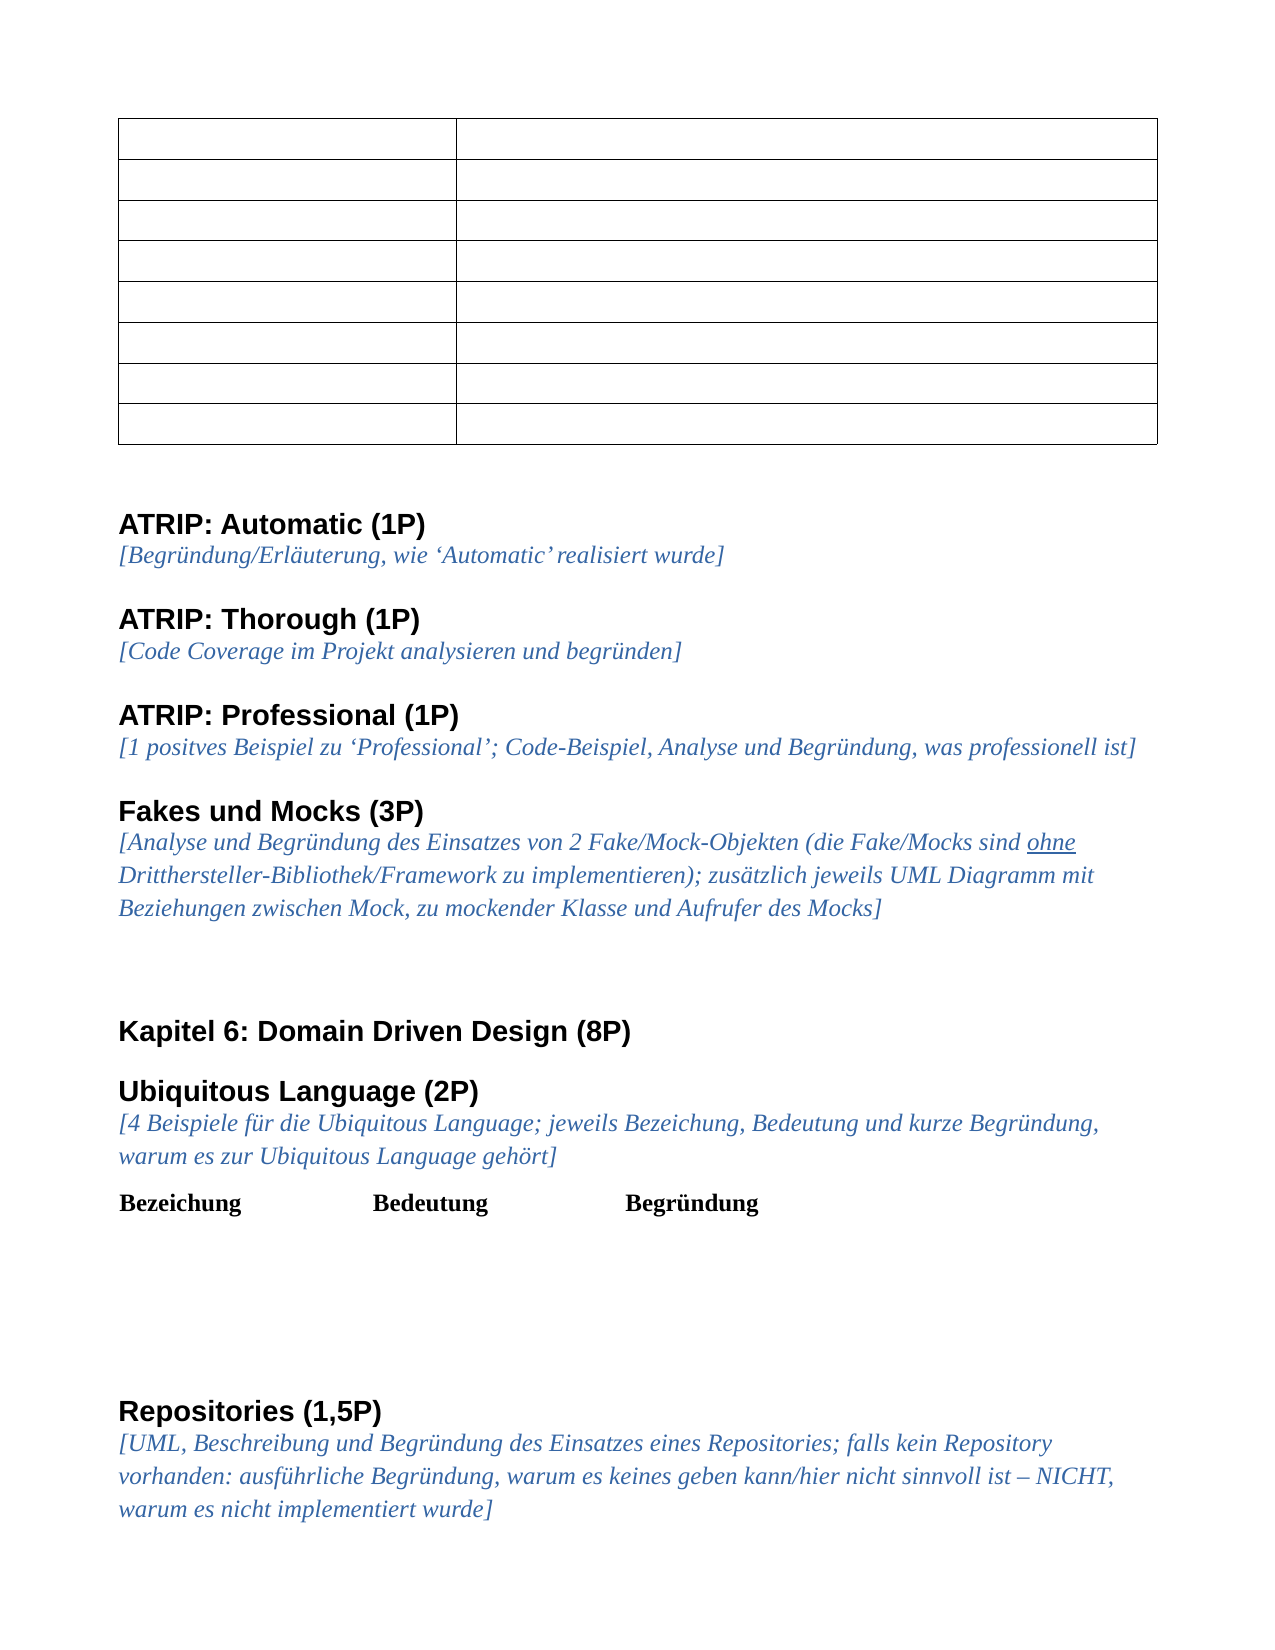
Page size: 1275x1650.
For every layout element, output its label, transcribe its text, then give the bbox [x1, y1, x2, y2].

table_cell [372, 1246, 624, 1275]
table_cell [118, 1275, 372, 1303]
table_cell [119, 201, 456, 240]
table_cell [457, 201, 1157, 240]
text [Code Coverage im Projekt analysieren und begründen] [118, 636, 1157, 665]
text [4 Beispiele für die Ubiquitous Language; jeweils Bezeichung, Bedeutung und kurze Begründung, warum es zur Ubiquitous Language gehört] [118, 1108, 1157, 1169]
subtitle Repositories (1,5P) [118, 1394, 1157, 1428]
table_header Bezeichung [118, 1189, 372, 1217]
text [1 positves Beispiel zu ‘Professional’; Code-Beispiel, Analyse und Begründung, was professionell ist] [118, 732, 1157, 760]
table_cell [372, 1304, 624, 1332]
table_cell [624, 1246, 1157, 1275]
table_cell [624, 1304, 1157, 1332]
table_cell [118, 1217, 372, 1246]
table_cell [624, 1275, 1157, 1303]
subtitle Kapitel 6: Domain Driven Design (8P) [118, 1014, 1157, 1047]
text [Analyse und Begründung des Einsatzes von 2 Fake/Mock-Objekten (die Fake/Mocks sind ohne Dritthersteller-Bibliothek/Framework zu implementieren); zusätzlich jeweils UML Diagramm mit Beziehungen zwischen Mock, zu mockender Klasse und Aufrufer des Mocks] [118, 827, 1157, 922]
table_cell [119, 282, 456, 322]
table_cell [119, 323, 456, 362]
table_cell [372, 1275, 624, 1303]
table_cell [119, 404, 456, 444]
subtitle ATRIP: Professional (1P) [118, 698, 1157, 732]
table_cell [457, 404, 1157, 444]
subtitle Ubiquitous Language (2P) [118, 1074, 1157, 1108]
table_cell [118, 1304, 372, 1332]
table_header Bedeutung [372, 1189, 624, 1217]
table_cell [457, 119, 1157, 159]
table_cell [457, 282, 1157, 322]
table_cell [119, 364, 456, 403]
subtitle Fakes und Mocks (3P) [118, 794, 1157, 827]
table_cell [457, 364, 1157, 403]
table_cell [624, 1217, 1157, 1246]
subtitle ATRIP: Thorough (1P) [118, 602, 1157, 636]
table_cell [372, 1217, 624, 1246]
subtitle ATRIP: Automatic (1P) [118, 507, 1157, 540]
table_cell [118, 1246, 372, 1275]
table_cell [457, 241, 1157, 281]
table_cell [119, 241, 456, 281]
table_cell [119, 160, 456, 199]
text [Begründung/Erläuterung, wie ‘Automatic’ realisiert wurde] [118, 540, 1157, 569]
table_cell [119, 119, 456, 159]
text [UML, Beschreibung und Begründung des Einsatzes eines Repositories; falls kein Repository vorhanden: ausführliche Begründung, warum es keines geben kann/hier nicht sinnvoll ist – NICHT, warum es nicht implementiert wurde] [118, 1428, 1157, 1523]
table_cell [457, 323, 1157, 362]
table_header Begründung [624, 1189, 1157, 1217]
table_cell [457, 160, 1157, 199]
